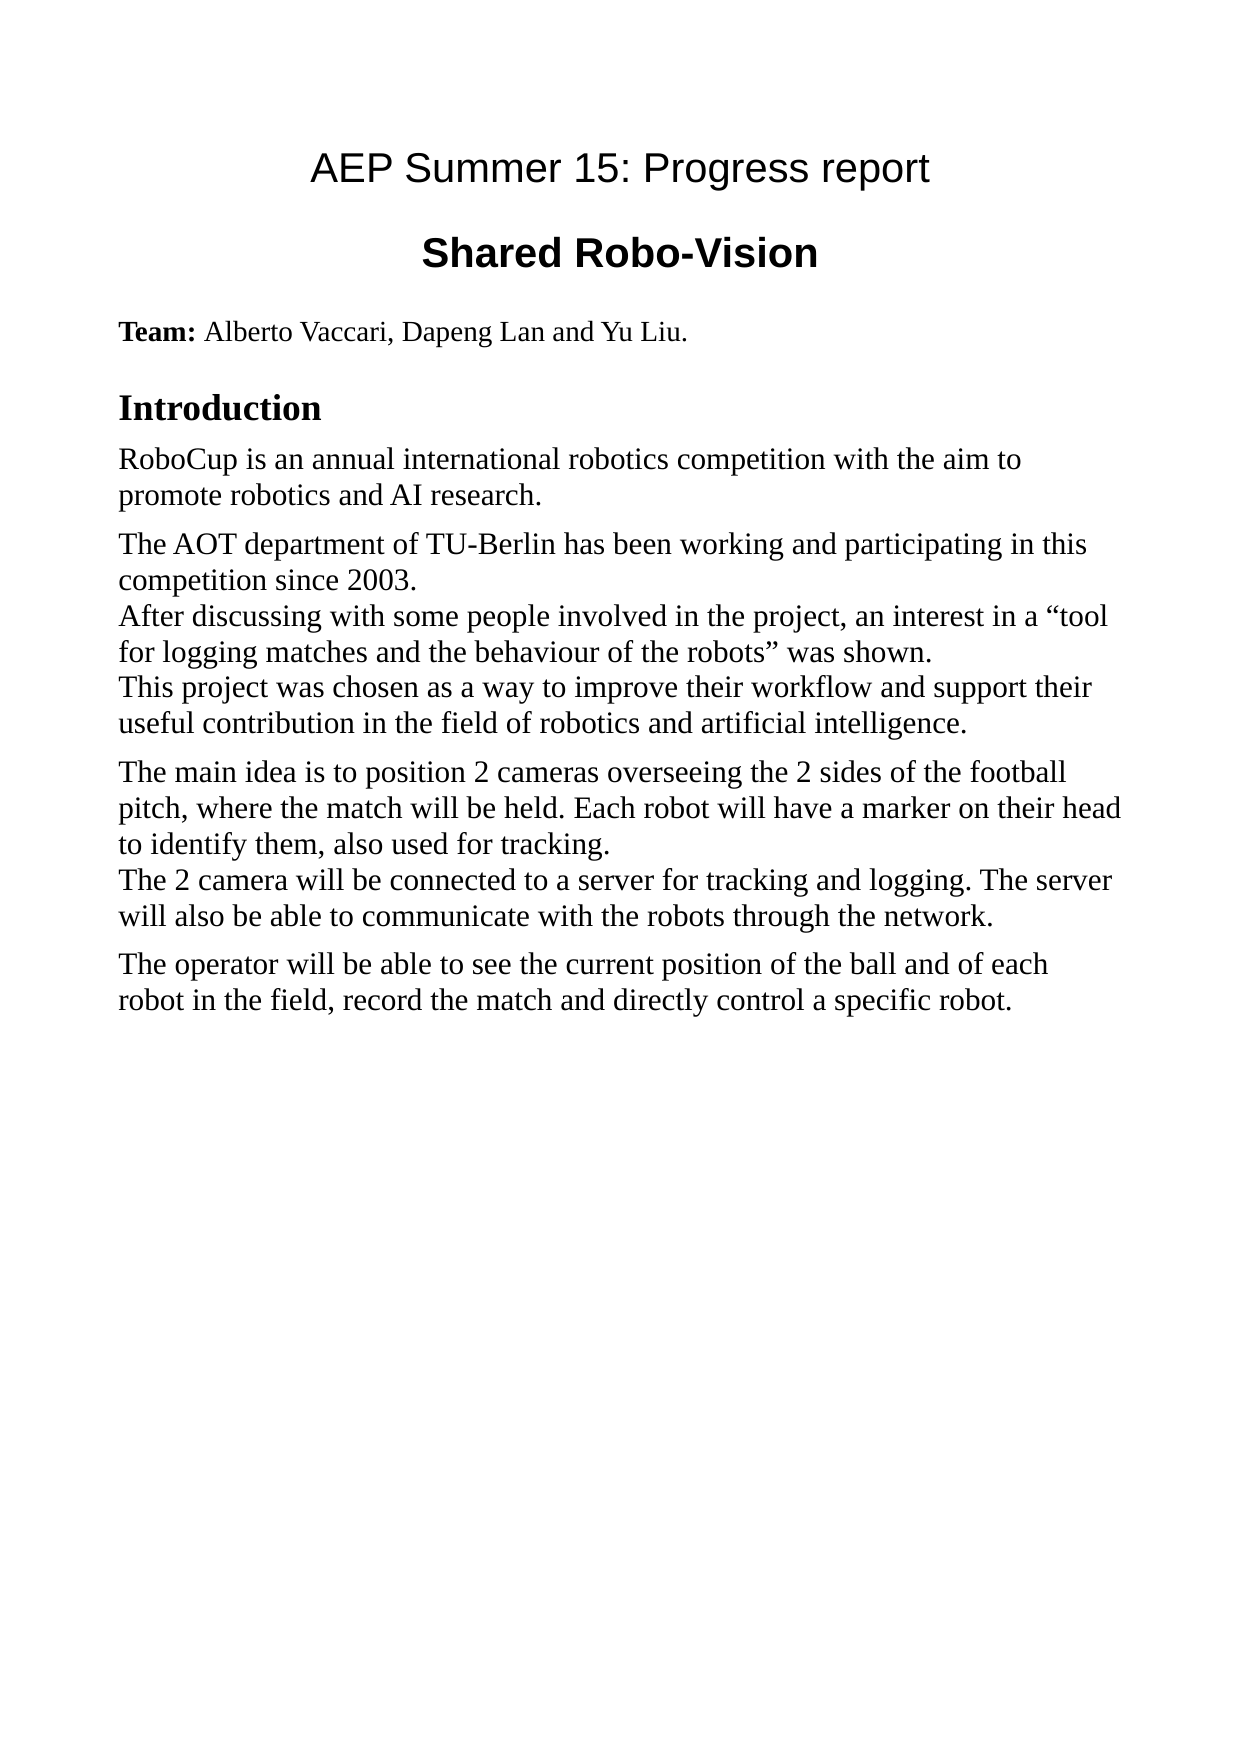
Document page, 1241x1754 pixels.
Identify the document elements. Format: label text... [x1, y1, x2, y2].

text The AOT department of TU-Berlin has been working and participating in this competition since 2003. After discussing with some people involved in the project, an interest in a “tool for logging matches and the behaviour of the robots” was shown. This project was chosen as a way to improve their workflow and support their useful contribution in the field of robotics and artificial intelligence. [118, 525, 1122, 741]
subtitle Introduction [118, 385, 1122, 428]
text The operator will be able to see the current position of the ball and of each robot in the field, record the match and directly control a specific robot. [118, 945, 1122, 1017]
subtitle Shared Robo-Vision [118, 228, 1122, 276]
subtitle AEP Summer 15: Progress report [118, 143, 1122, 191]
subtitle Team: Alberto Vaccari, Dapeng Lan and Yu Liu. [118, 314, 1122, 347]
text The main idea is to position 2 cameras overseeing the 2 sides of the football pitch, where the match will be held. Each robot will have a marker on their head to identify them, also used for tracking. The 2 camera will be connected to a server for tracking and logging. The server will also be able to communicate with the robots through the network. [118, 753, 1122, 933]
text RoboCup is an annual international robotics competition with the aim to promote robotics and AI research. [118, 441, 1122, 512]
